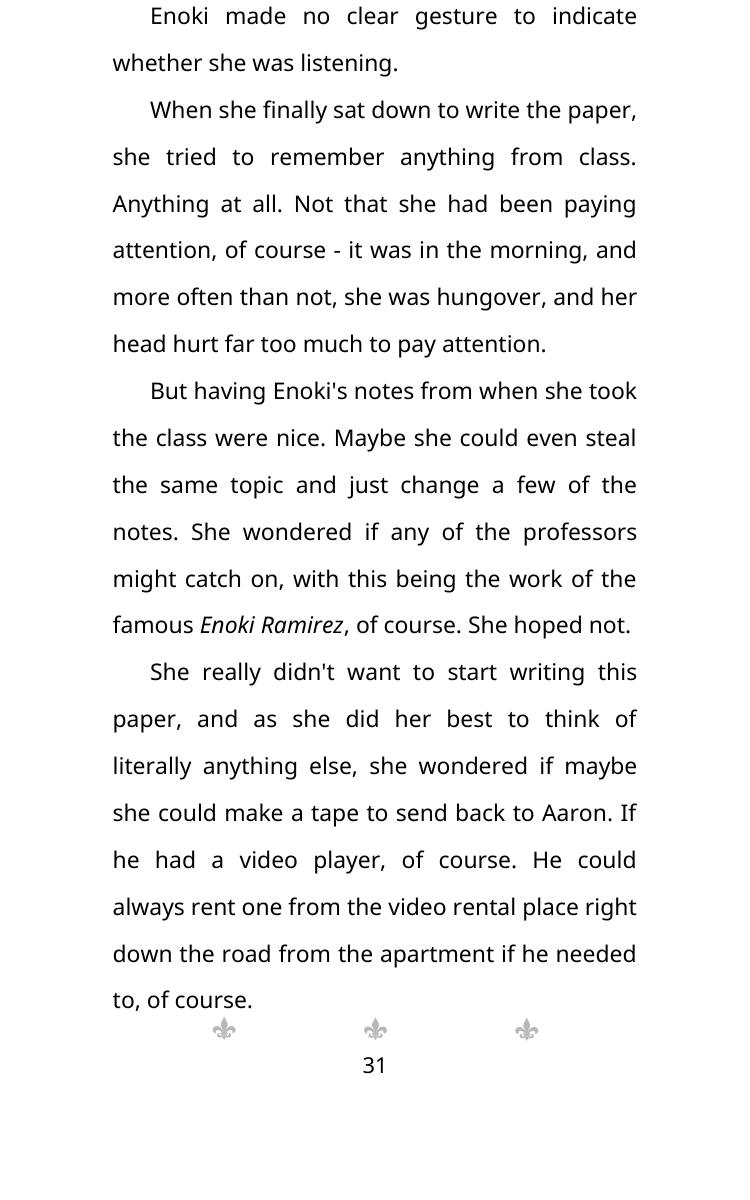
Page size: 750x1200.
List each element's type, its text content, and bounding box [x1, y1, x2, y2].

text She really didn't want to start writing this paper, and as she did her best to think of literally anything else, she wondered if maybe she could make a tape to send back to Aaron. If he had a video player, of course. He could always rent one from the video rental place right down the road from the apartment if he needed to, of course. [112, 656, 637, 1016]
text Enoki made no clear gesture to indicate whether she was listening. [112, 0, 637, 78]
text But having Enoki's notes from when she took the class were nice. Maybe she could even steal the same topic and just change a few of the notes. She wondered if any of the professors might catch on, with this being the work of the famous Enoki Ramirez, of course. She hoped not. [112, 375, 637, 641]
text When she finally sat down to write the paper, she tried to remember anything from class. Anything at all. Not that she had been paying attention, of course - it was in the morning, and more often than not, she was hungover, and her head hurt far too much to pay attention. [112, 94, 637, 359]
